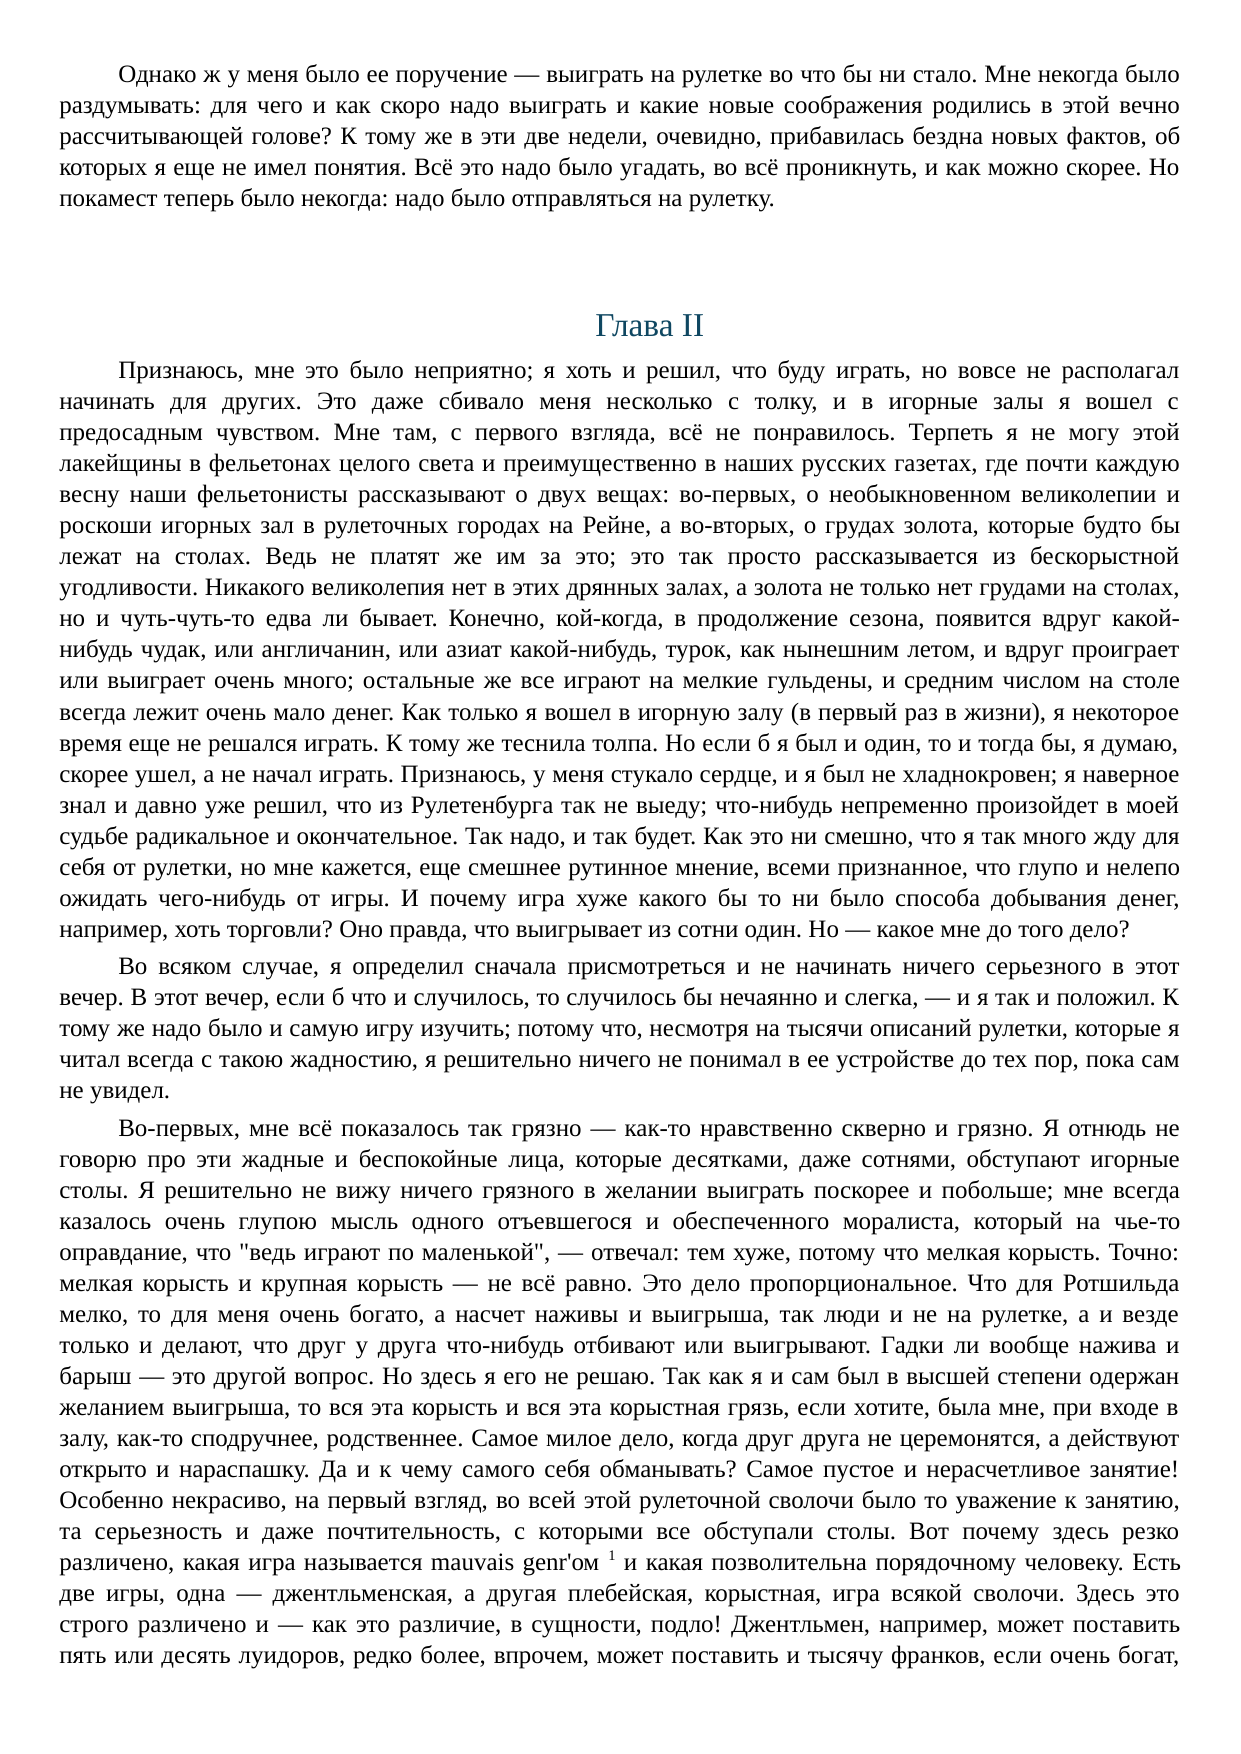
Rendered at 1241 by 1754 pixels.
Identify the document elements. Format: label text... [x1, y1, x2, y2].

text Признаюсь, мне это было неприятно; я хоть и решил, что буду играть, но вовсе не располагал начинать для других. Это даже сбивало меня несколько с толку, и в игорные залы я вошел с предосадным чувством. Мне там, с первого взгляда, всё не понравилось. Терпеть я не могу этой лакейщины в фельетонах целого света и преимущественно в наших русских газетах, где почти каждую весну наши фельетонисты рассказывают о двух вещах: во-первых, о необыкновенном великолепии и роскоши игорных зал в рулеточных городах на Рейне, а во-вторых, о грудах золота, которые будто бы лежат на столах. Ведь не платят же им за это; это так просто рассказывается из бескорыстной угодливости. Никакого великолепия нет в этих дрянных залах, а золота не только нет грудами на столах, но и чуть-чуть-то едва ли бывает. Конечно, кой-когда, в продолжение сезона, появится вдруг какой-нибудь чудак, или англичанин, или азиат какой-нибудь, турок, как нынешним летом, и вдруг проиграет или выиграет очень много; остальные же все играют на мелкие гульдены, и средним числом на столе всегда лежит очень мало денег. Как только я вошел в игорную залу (в первый раз в жизни), я некоторое время еще не решался играть. К тому же теснила толпа. Но если б я был и один, то и тогда бы, я думаю, скорее ушел, а не начал играть. Признаюсь, у меня стукало сердце, и я был не хладнокровен; я наверное знал и давно уже решил, что из Рулетенбурга так не выеду; что-нибудь непременно произойдет в моей судьбе радикальное и окончательное. Так надо, и так будет. Как это ни смешно, что я так много жду для себя от рулетки, но мне кажется, еще смешнее рутинное мнение, всеми признанное, что глупо и нелепо ожидать чего-нибудь от игры. И почему игра хуже какого бы то ни было способа добывания денег, например, хоть торговли? Оно правда, что выигрывает из сотни один. Но — какое мне до того дело? [59, 355, 1181, 943]
text Однако ж у меня было ее поручение — выиграть на рулетке во что бы ни стало. Мне некогда было раздумывать: для чего и как скоро надо выиграть и какие новые соображения родились в этой вечно рассчитывающей голове? К тому же в эти две недели, очевидно, прибавилась бездна новых фактов, об которых я еще не имел понятия. Всё это надо было угадать, во всё проникнуть, и как можно скорее. Но покамест теперь было некогда: надо было отправляться на рулетку. [59, 59, 1181, 212]
text Во всяком случае, я определил сначала присмотреться и не начинать ничего серьезного в этот вечер. В этот вечер, если б что и случилось, то случилось бы нечаянно и слегка, — и я так и положил. К тому же надо было и самую игру изучить; потому что, несмотря на тысячи описаний рулетки, которые я читал всегда с такою жадностию, я решительно ничего не понимал в ее устройстве до тех пор, пока сам не увидел. [59, 951, 1181, 1104]
subtitle Глава II [59, 306, 1181, 344]
text Во-первых, мне всё показалось так грязно — как-то нравственно скверно и грязно. Я отнюдь не говорю про эти жадные и беспокойные лица, которые десятками, даже сотнями, обступают игорные столы. Я решительно не вижу ничего грязного в желании выиграть поскорее и побольше; мне всегда казалось очень глупою мысль одного отъевшегося и обеспеченного моралиста, который на чье-то оправдание, что "ведь играют по маленькой", — отвечал: тем хуже, потому что мелкая корысть. Точно: мелкая корысть и крупная корысть — не всё равно. Это дело пропорциональное. Что для Ротшильда мелко, то для меня очень богато, а насчет наживы и выигрыша, так люди и не на рулетке, а и везде только и делают, что друг у друга что-нибудь отбивают или выигрывают. Гадки ли вообще нажива и барыш — это другой вопрос. Но здесь я его не решаю. Так как я и сам был в высшей степени одержан желанием выигрыша, то вся эта корысть и вся эта корыстная грязь, если хотите, была мне, при входе в залу, как-то сподручнее, родственнее. Самое милое дело, когда друг друга не церемонятся, а действуют открыто и нараспашку. Да и к чему самого себя обманывать? Самое пустое и нерасчетливое занятие! Особенно некрасиво, на первый взгляд, во всей этой рулеточной сволочи было то уважение к занятию, та серьезность и даже почтительность, с которыми все обступали столы. Вот почему здесь резко различено, какая игра называется mauvais genr'ом 1 и какая позволительна порядочному человеку. Есть две игры, одна — джентльменская, а другая плебейская, корыстная, игра всякой сволочи. Здесь это строго различено и — как это различие, в сущности, подло! Джентльмен, например, может поставить пять или десять луидоров, редко более, впрочем, может поставить и тысячу франков, если очень богат, [59, 1113, 1181, 1669]
